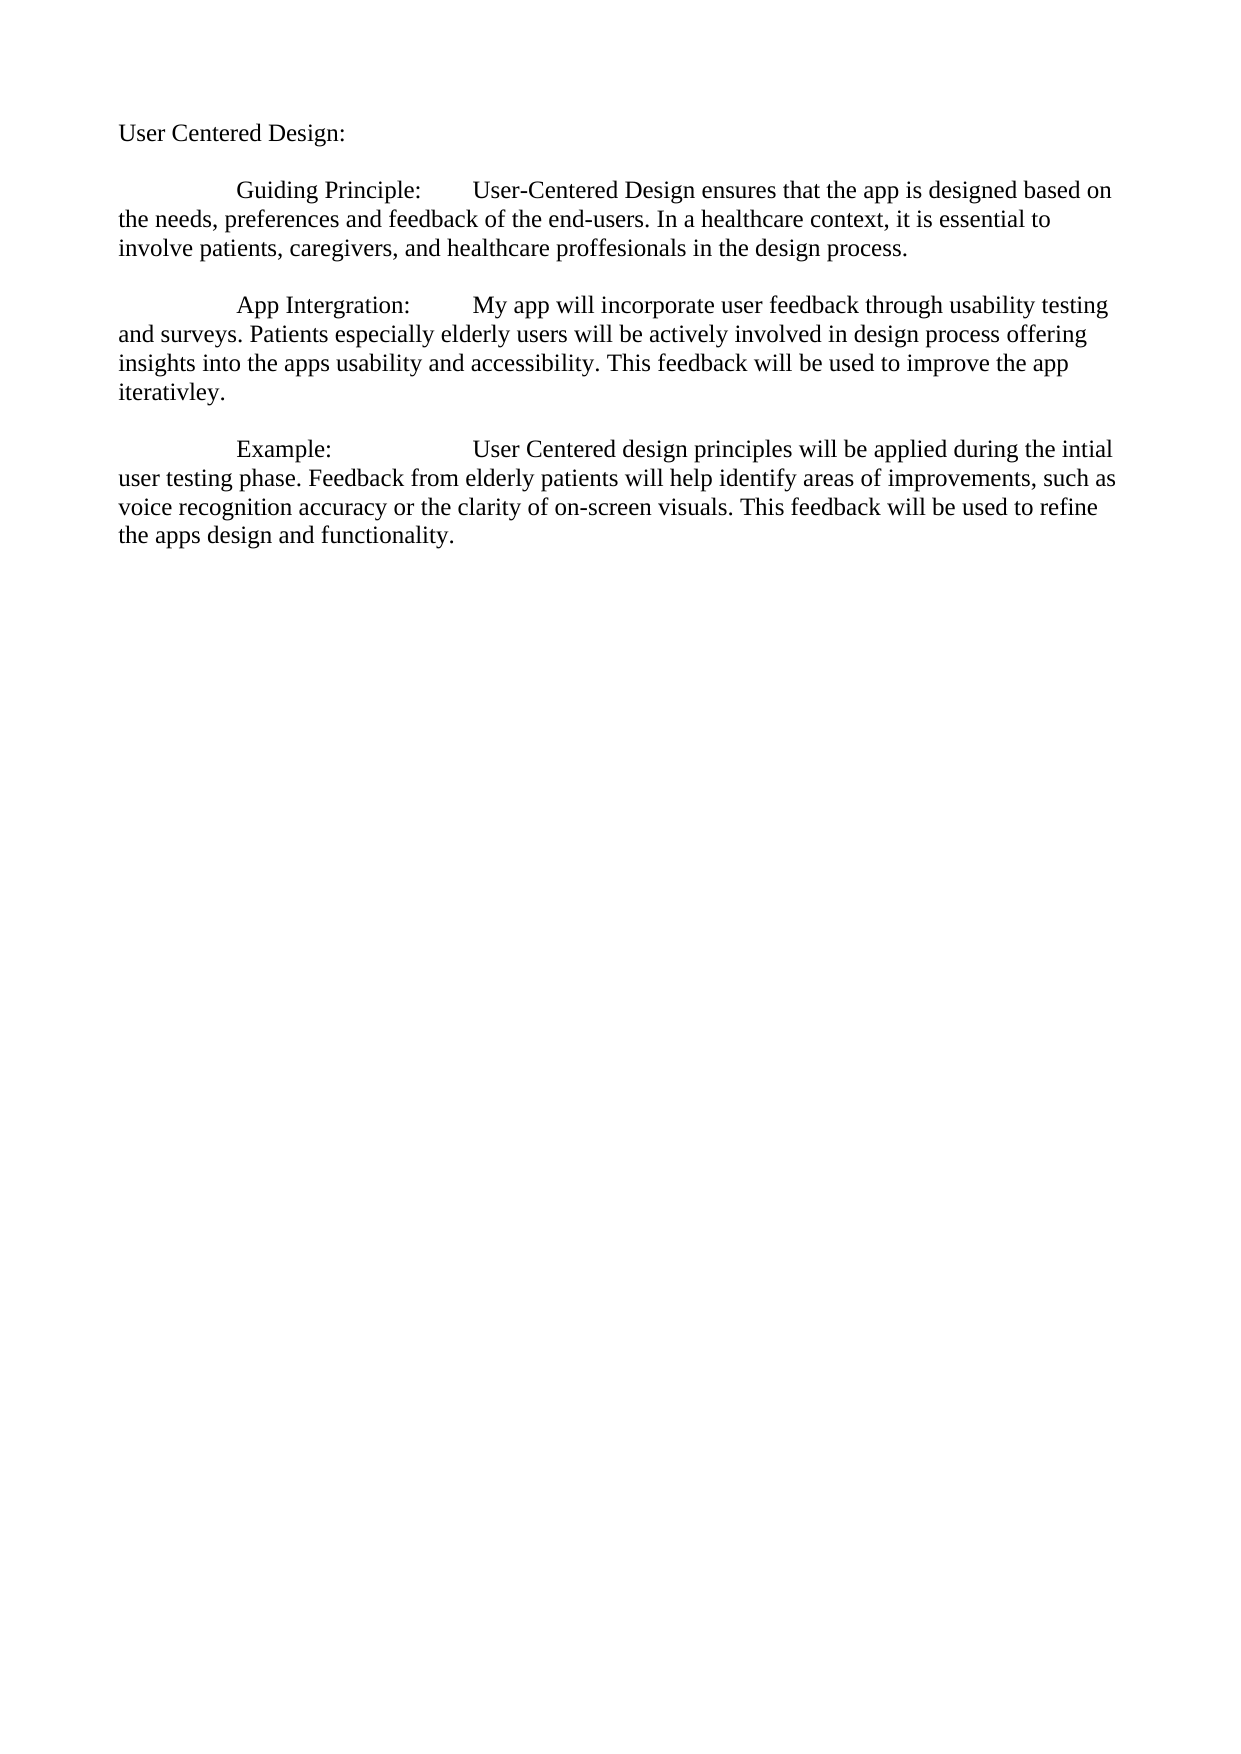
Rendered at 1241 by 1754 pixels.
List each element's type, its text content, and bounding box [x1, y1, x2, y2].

text User Centered Design: [118, 118, 1122, 147]
text Example: User Centered design principles will be applied during the intial user testing phase. Feedback from elderly patients will help identify areas of improvements, such as voice recognition accuracy or the clarity of on-screen visuals. This feedback will be used to refine the apps design and functionality. [118, 434, 1122, 549]
text Guiding Principle: User-Centered Design ensures that the app is designed based on the needs, preferences and feedback of the end-users. In a healthcare context, it is essential to involve patients, caregivers, and healthcare proffesionals in the design process. [118, 176, 1122, 262]
text App Intergration: My app will incorporate user feedback through usability testing and surveys. Patients especially elderly users will be actively involved in design process offering insights into the apps usability and accessibility. This feedback will be used to improve the app iterativley. [118, 291, 1122, 406]
